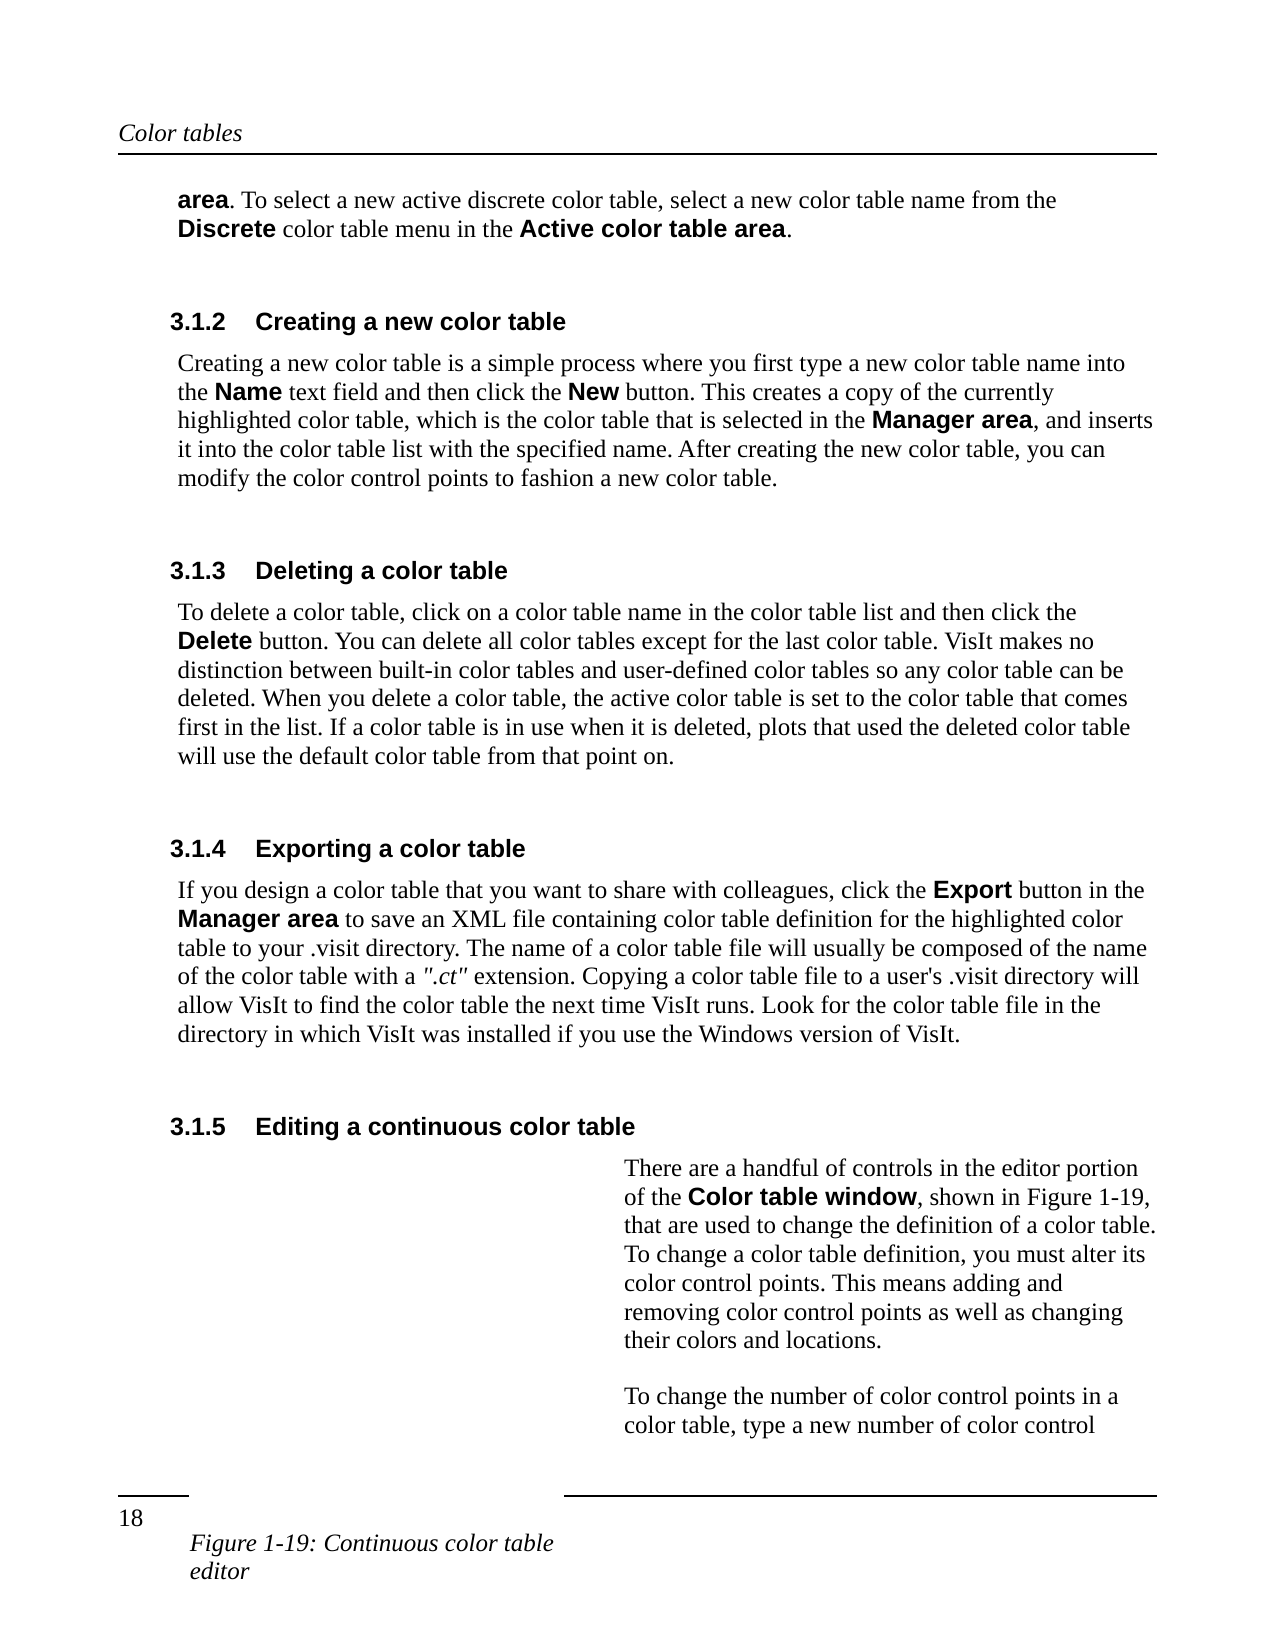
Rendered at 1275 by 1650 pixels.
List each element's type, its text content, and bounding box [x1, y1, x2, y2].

text To change the number of color control points in a color table, type a new number of color control [564, 1381, 1157, 1439]
text There are a handful of controls in the editor portion of the Color table window, shown in Figure 1-19, that are used to change the definition of a color table. To change a color table definition, you must alter its color control points. This means adding and removing color control points as well as changing their colors and locations. [177, 1153, 1157, 1354]
subtitle Creating a new color table [163, 307, 1157, 336]
text Figure 1-19: Continuous color table editor [189, 1177, 564, 1585]
subtitle Editing a continuous color table [163, 1112, 1157, 1141]
text area. To select a new active discrete color table, select a new color table name from the Discrete color table menu in the Active color table area. [177, 185, 1157, 243]
text If you design a color table that you want to share with colleagues, click the Export button in the Manager area to save an XML file containing color table definition for the highlighted color table to your .visit directory. The name of a color table file will usually be composed of the name of the color table with a ".ct" extension. Copying a color table file to a user's .visit directory will allow VisIt to find the color table the next time VisIt runs. Look for the color table file in the directory in which VisIt was installed if you use the Windows version of VisIt. [177, 875, 1157, 1048]
subtitle Deleting a color table [163, 556, 1157, 585]
text Creating a new color table is a simple process where you first type a new color table name into the Name text field and then click the New button. This creates a copy of the currently highlighted color table, which is the color table that is selected in the Manager area, and inserts it into the color table list with the specified name. After creating the new color table, you can modify the color control points to fashion a new color table. [177, 348, 1157, 492]
subtitle Exporting a color table [163, 834, 1157, 863]
text To delete a color table, click on a color table name in the color table list and then click the Delete button. You can delete all color tables except for the last color table. VisIt makes no distinction between built-in color tables and user-defined color tables so any color table can be deleted. When you delete a color table, the active color table is set to the color table that comes first in the list. If a color table is in use when it is deleted, plots that used the deleted color table will use the default color table from that point on. [177, 597, 1157, 770]
